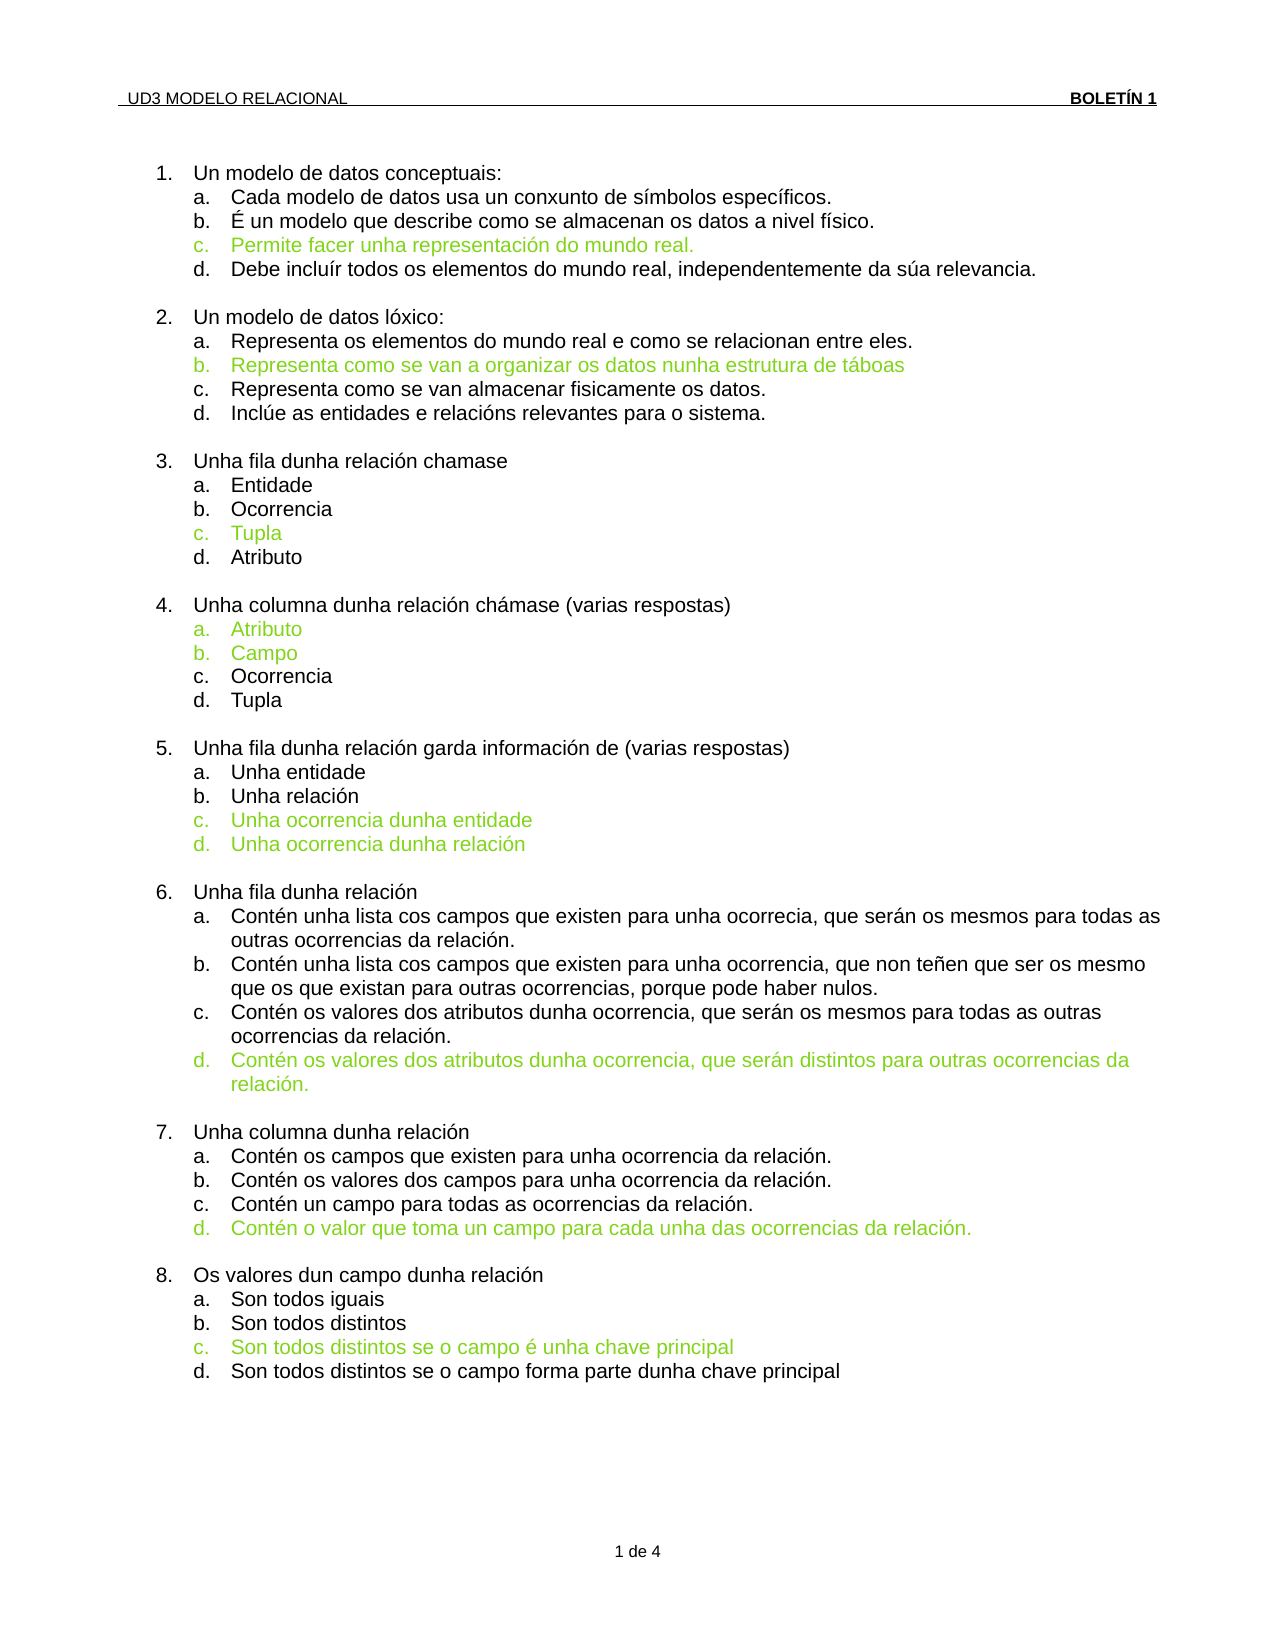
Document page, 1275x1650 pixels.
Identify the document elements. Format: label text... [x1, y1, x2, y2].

list Unha ocorrencia dunha relación [193, 832, 1176, 856]
list Tupla [193, 688, 1176, 712]
list Contén unha lista cos campos que existen para unha ocorrencia, que non teñen que ser os mesmo que os que existan para outras ocorrencias, porque pode haber nulos. [193, 952, 1176, 1000]
list Unha fila dunha relación chamase [156, 449, 1176, 473]
list Contén un campo para todas as ocorrencias da relación. [193, 1191, 1176, 1215]
list Un modelo de datos lóxico: [156, 305, 1176, 329]
list Son todos iguais [193, 1287, 1176, 1311]
list Contén os campos que existen para unha ocorrencia da relación. [193, 1143, 1176, 1167]
list Representa os elementos do mundo real e como se relacionan entre eles. [193, 329, 1176, 353]
list Inclúe as entidades e relacións relevantes para o sistema. [193, 401, 1176, 425]
list Campo [193, 640, 1176, 664]
list Son todos distintos se o campo é unha chave principal [193, 1335, 1176, 1359]
list Ocorrencia [193, 497, 1176, 521]
list Ocorrencia [193, 664, 1176, 688]
list Son todos distintos [193, 1311, 1176, 1335]
list Os valores dun campo dunha relación [156, 1263, 1176, 1287]
list Contén o valor que toma un campo para cada unha das ocorrencias da relación. [193, 1215, 1176, 1239]
list Permite facer unha representación do mundo real. [193, 233, 1176, 257]
list Entidade [193, 473, 1176, 497]
list Contén unha lista cos campos que existen para unha ocorrecia, que serán os mesmos para todas as outras ocorrencias da relación. [193, 904, 1176, 952]
list Unha columna dunha relación chámase (varias respostas) [156, 592, 1176, 616]
list Debe incluír todos os elementos do mundo real, independentemente da súa relevancia. [193, 257, 1176, 281]
list Atributo [193, 544, 1176, 568]
list Contén os valores dos campos para unha ocorrencia da relación. [193, 1167, 1176, 1191]
list Representa como se van a organizar os datos nunha estrutura de táboas [193, 353, 1176, 377]
list Contén os valores dos atributos dunha ocorrencia, que serán os mesmos para todas as outras ocorrencias da relación. [193, 1000, 1176, 1048]
list Representa como se van almacenar fisicamente os datos. [193, 377, 1176, 401]
list Unha fila dunha relación garda información de (varias respostas) [156, 736, 1176, 760]
list Atributo [193, 616, 1176, 640]
list Son todos distintos se o campo forma parte dunha chave principal [193, 1359, 1176, 1383]
list Unha entidade [193, 760, 1176, 784]
list Tupla [193, 521, 1176, 544]
list Unha columna dunha relación [156, 1119, 1176, 1143]
list Unha relación [193, 784, 1176, 808]
list Unha ocorrencia dunha entidade [193, 808, 1176, 832]
list Cada modelo de datos usa un conxunto de símbolos específicos. [193, 185, 1176, 209]
list É un modelo que describe como se almacenan os datos a nivel físico. [193, 209, 1176, 233]
list Contén os valores dos atributos dunha ocorrencia, que serán distintos para outras ocorrencias da relación. [193, 1048, 1176, 1096]
list Unha fila dunha relación [156, 880, 1176, 904]
list Un modelo de datos conceptuais: [156, 161, 1176, 185]
